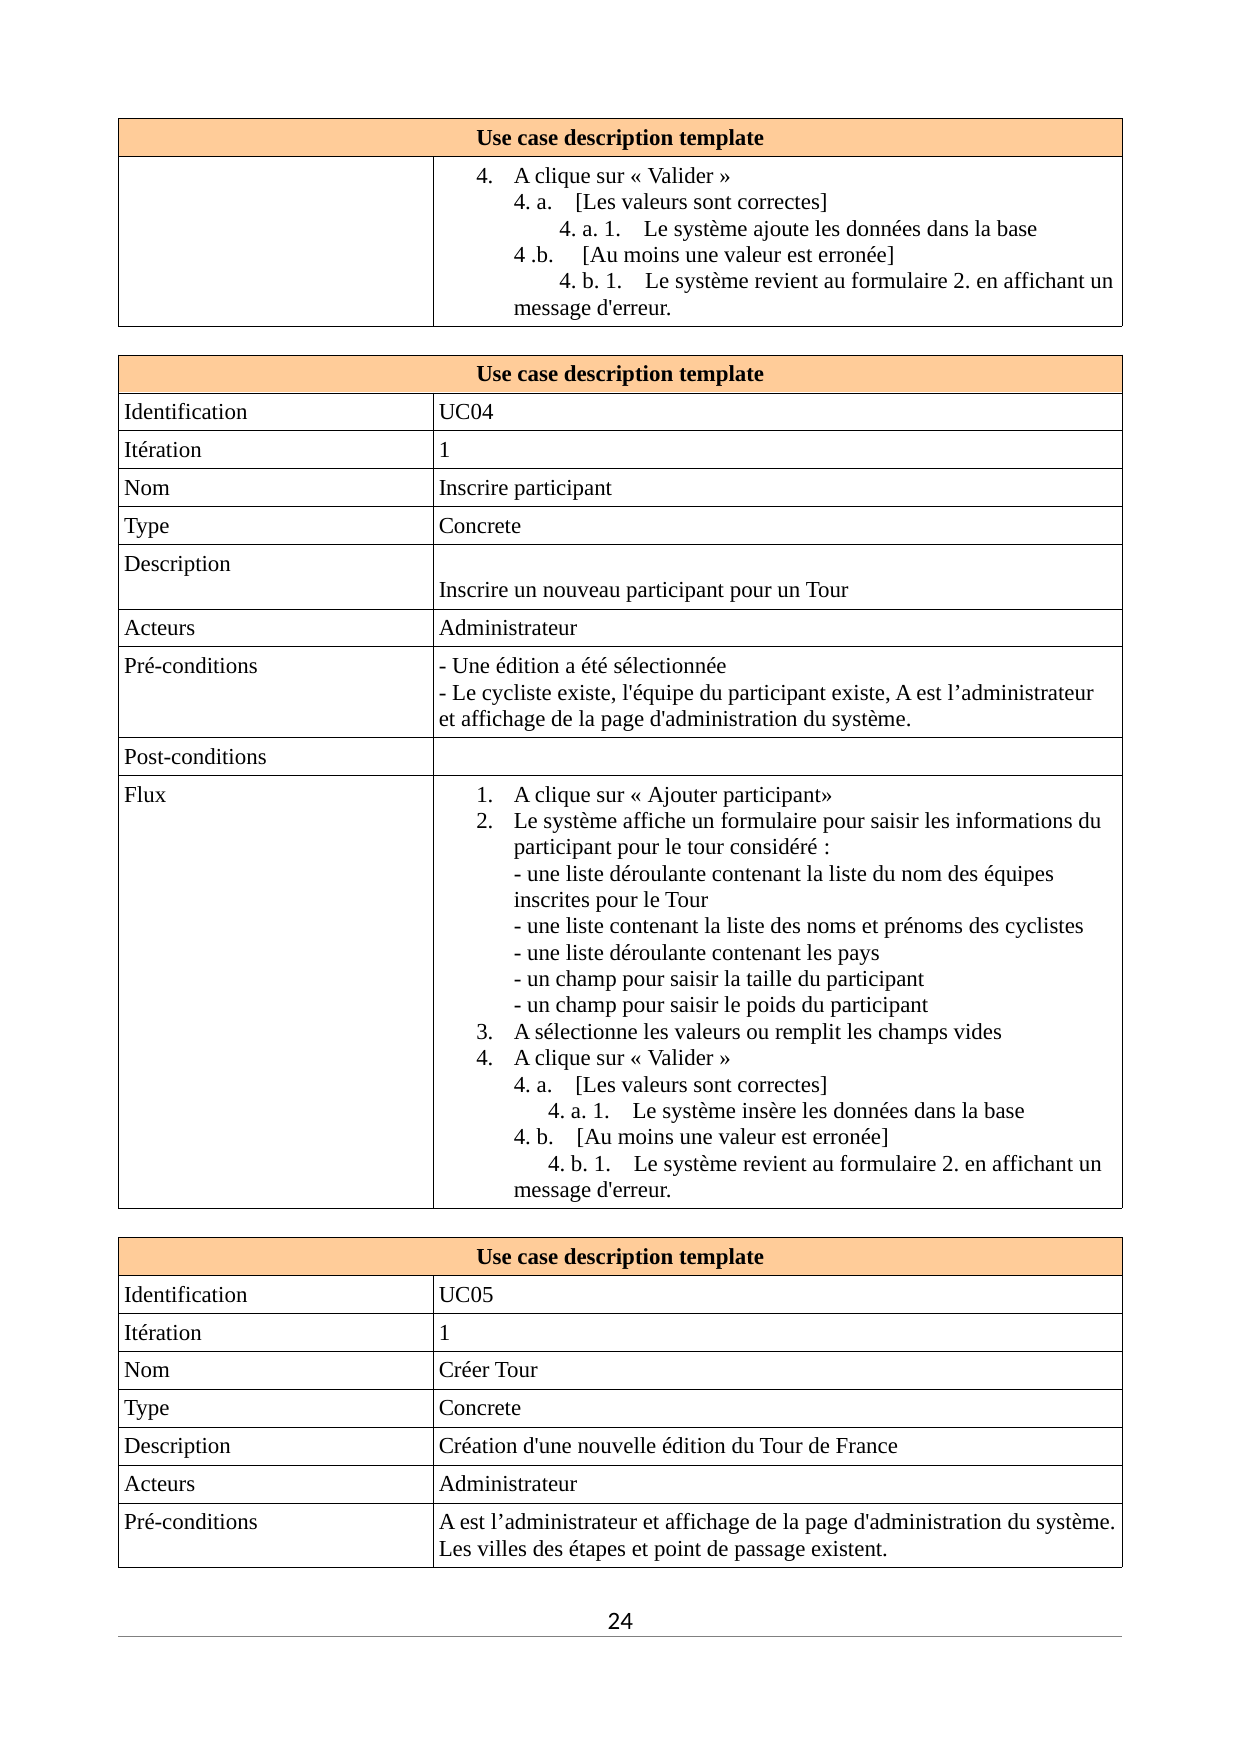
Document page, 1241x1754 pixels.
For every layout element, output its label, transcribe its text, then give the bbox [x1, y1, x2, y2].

table_cell Type [119, 507, 433, 544]
table_cell Pré-conditions [119, 647, 433, 737]
table_header Use case description template [119, 119, 1122, 156]
table_cell Post-conditions [119, 738, 433, 775]
table_cell UC05 [434, 1276, 1122, 1313]
table_cell Créer Tour [434, 1352, 1122, 1389]
table_cell Nom [119, 1352, 433, 1389]
table_cell UC04 [434, 394, 1122, 430]
table_cell [434, 738, 1122, 775]
table_cell 1 [434, 431, 1122, 468]
table_cell A clique sur « Ajouter équipe » Le système affiche un formulaire pour saisir les informations de l'équipe pour le tour considéré : - un champ pour saisir le nom de l'équipe - un champ pour saisir une description de l'équipe - une liste déroulante contenant les pays - un champ pour saisir le nom du sponsor - un champ pour saisir l'acronyme du sponsor - un champ pour saisir le lien du site web - une liste déroulante contenant les noms et prénoms des directeurs sportifs A remplit les champs. A clique sur « Valider » 4. a. [Les valeurs sont correctes] 4. a. 1. Le système ajoute les données dans la base 4 .b. [Au moins une valeur est erronée] 4. b. 1. Le système revient au formulaire 2. en affichant un message d'erreur. [434, 157, 1122, 326]
table_cell Description [119, 545, 433, 608]
table_cell - Une édition a été sélectionnée - Le cycliste existe, l'équipe du participant existe, A est l’administrateur et affichage de la page d'administration du système. [434, 647, 1122, 737]
table_cell Identification [119, 1276, 433, 1313]
table_cell Pré-conditions [119, 1504, 433, 1567]
table_cell Administrateur [434, 1466, 1122, 1502]
table_cell Flux [119, 776, 433, 1208]
table_cell Inscrire un nouveau participant pour un Tour [434, 545, 1122, 608]
table_cell A est l’administrateur et affichage de la page d'administration du système. Les villes des étapes et point de passage existent. [434, 1504, 1122, 1567]
table_cell Description [119, 1428, 433, 1464]
table_cell Concrete [434, 1390, 1122, 1427]
table_cell 1 [434, 1314, 1122, 1351]
table_cell A clique sur « Ajouter participant» Le système affiche un formulaire pour saisir les informations du participant pour le tour considéré : - une liste déroulante contenant la liste du nom des équipes inscrites pour le Tour - une liste contenant la liste des noms et prénoms des cyclistes - une liste déroulante contenant les pays - un champ pour saisir la taille du participant - un champ pour saisir le poids du participant A sélectionne les valeurs ou remplit les champs vides A clique sur « Valider » 4. a. [Les valeurs sont correctes] 4. a. 1. Le système insère les données dans la base 4. b. [Au moins une valeur est erronée] 4. b. 1. Le système revient au formulaire 2. en affichant un message d'erreur. [434, 776, 1122, 1208]
table_cell Administrateur [434, 610, 1122, 646]
table_cell Nom [119, 469, 433, 506]
table_cell Identification [119, 394, 433, 430]
table_cell Itération [119, 1314, 433, 1351]
table_cell Inscrire participant [434, 469, 1122, 506]
table_cell Itération [119, 431, 433, 468]
table_header Use case description template [119, 356, 1122, 392]
table_cell Acteurs [119, 610, 433, 646]
table_cell Type [119, 1390, 433, 1427]
table_cell Concrete [434, 507, 1122, 544]
table_cell Création d'une nouvelle édition du Tour de France [434, 1428, 1122, 1464]
table_cell Acteurs [119, 1466, 433, 1502]
table_cell [119, 157, 433, 326]
table_header Use case description template [119, 1238, 1122, 1275]
